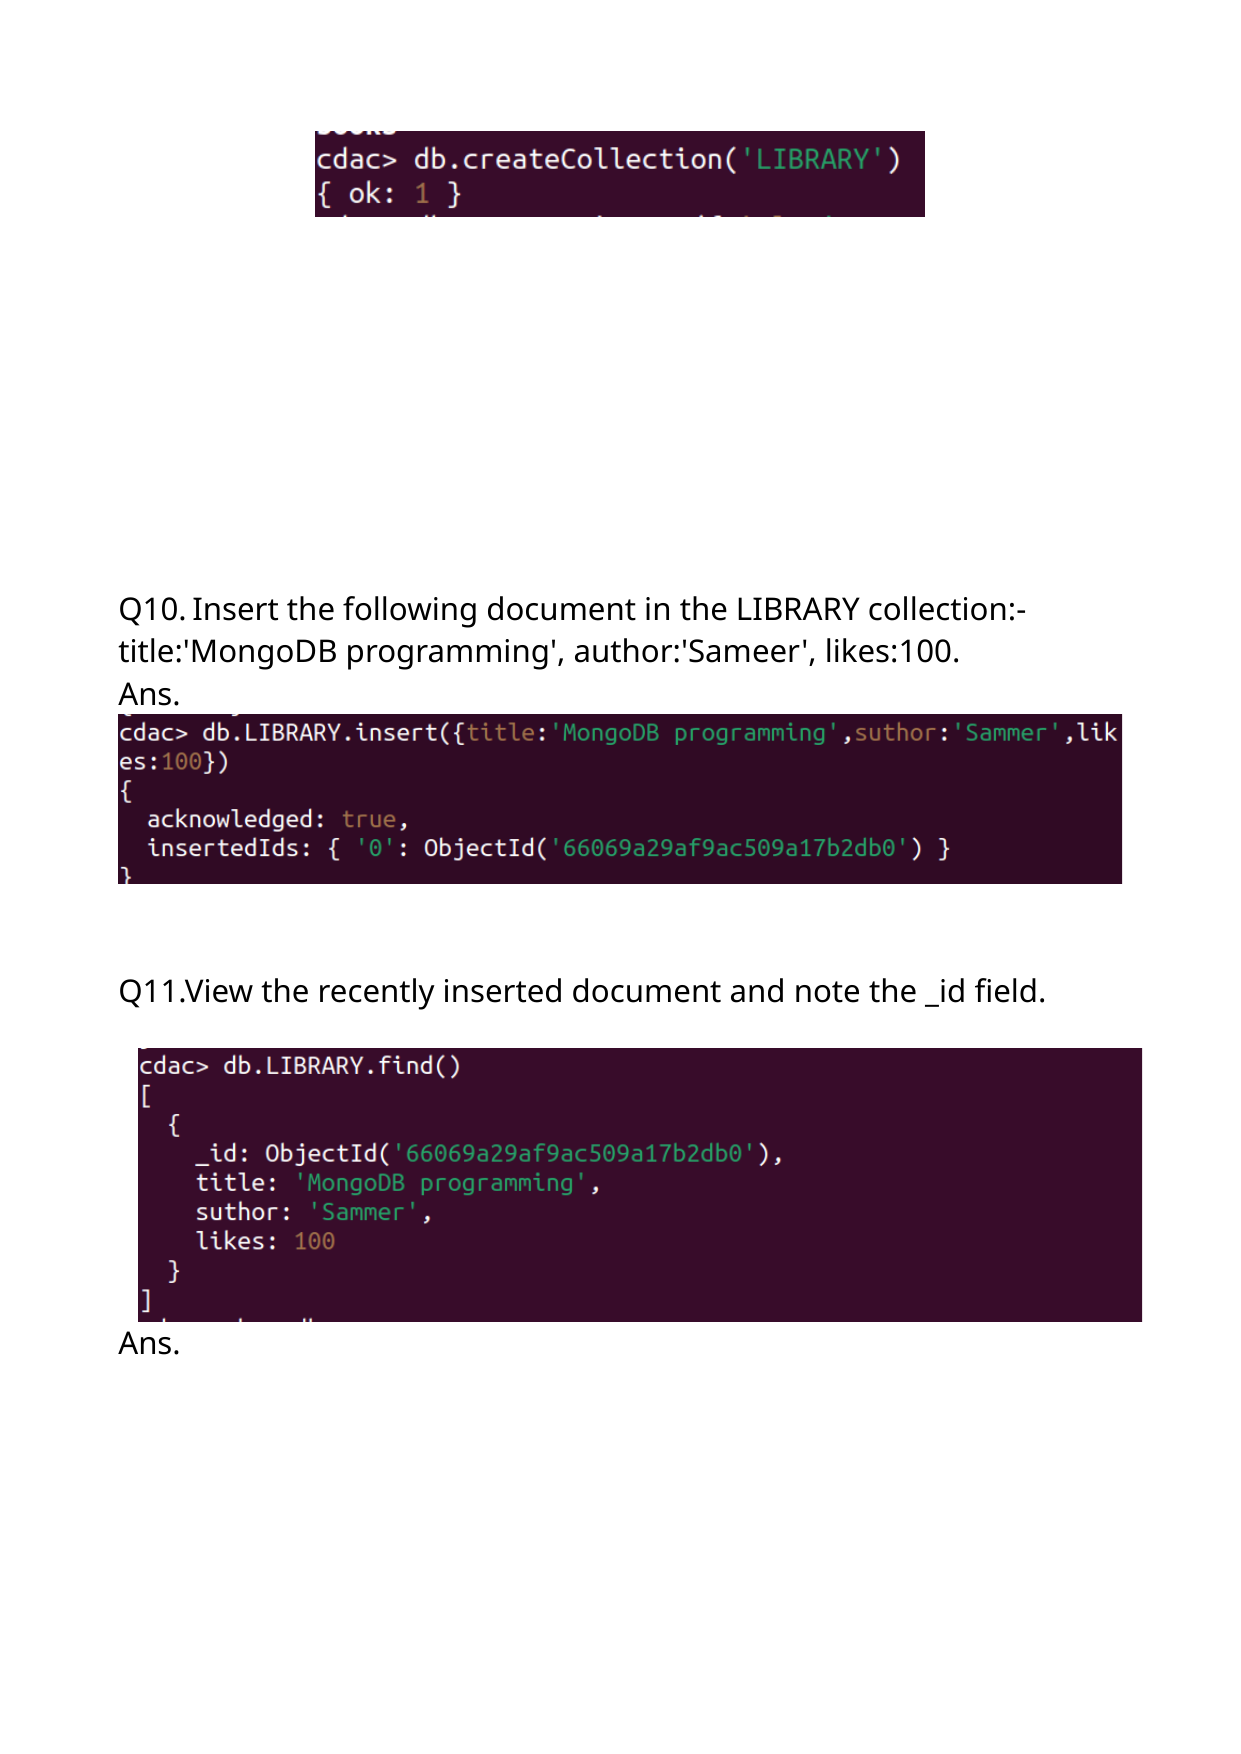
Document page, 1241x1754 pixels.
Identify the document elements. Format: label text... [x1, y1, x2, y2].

picture [315, 131, 925, 217]
text Q11.View the recently inserted document and note the _id field. [118, 969, 1122, 1012]
picture [138, 1048, 1143, 1322]
text Q10. Insert the following document in the LIBRARY collection:- title:'MongoDB programming', author:'Sameer', likes:100. [118, 587, 1122, 672]
text Ans. [118, 672, 1122, 714]
picture [118, 714, 1123, 884]
text Ans. [118, 1012, 1122, 1364]
